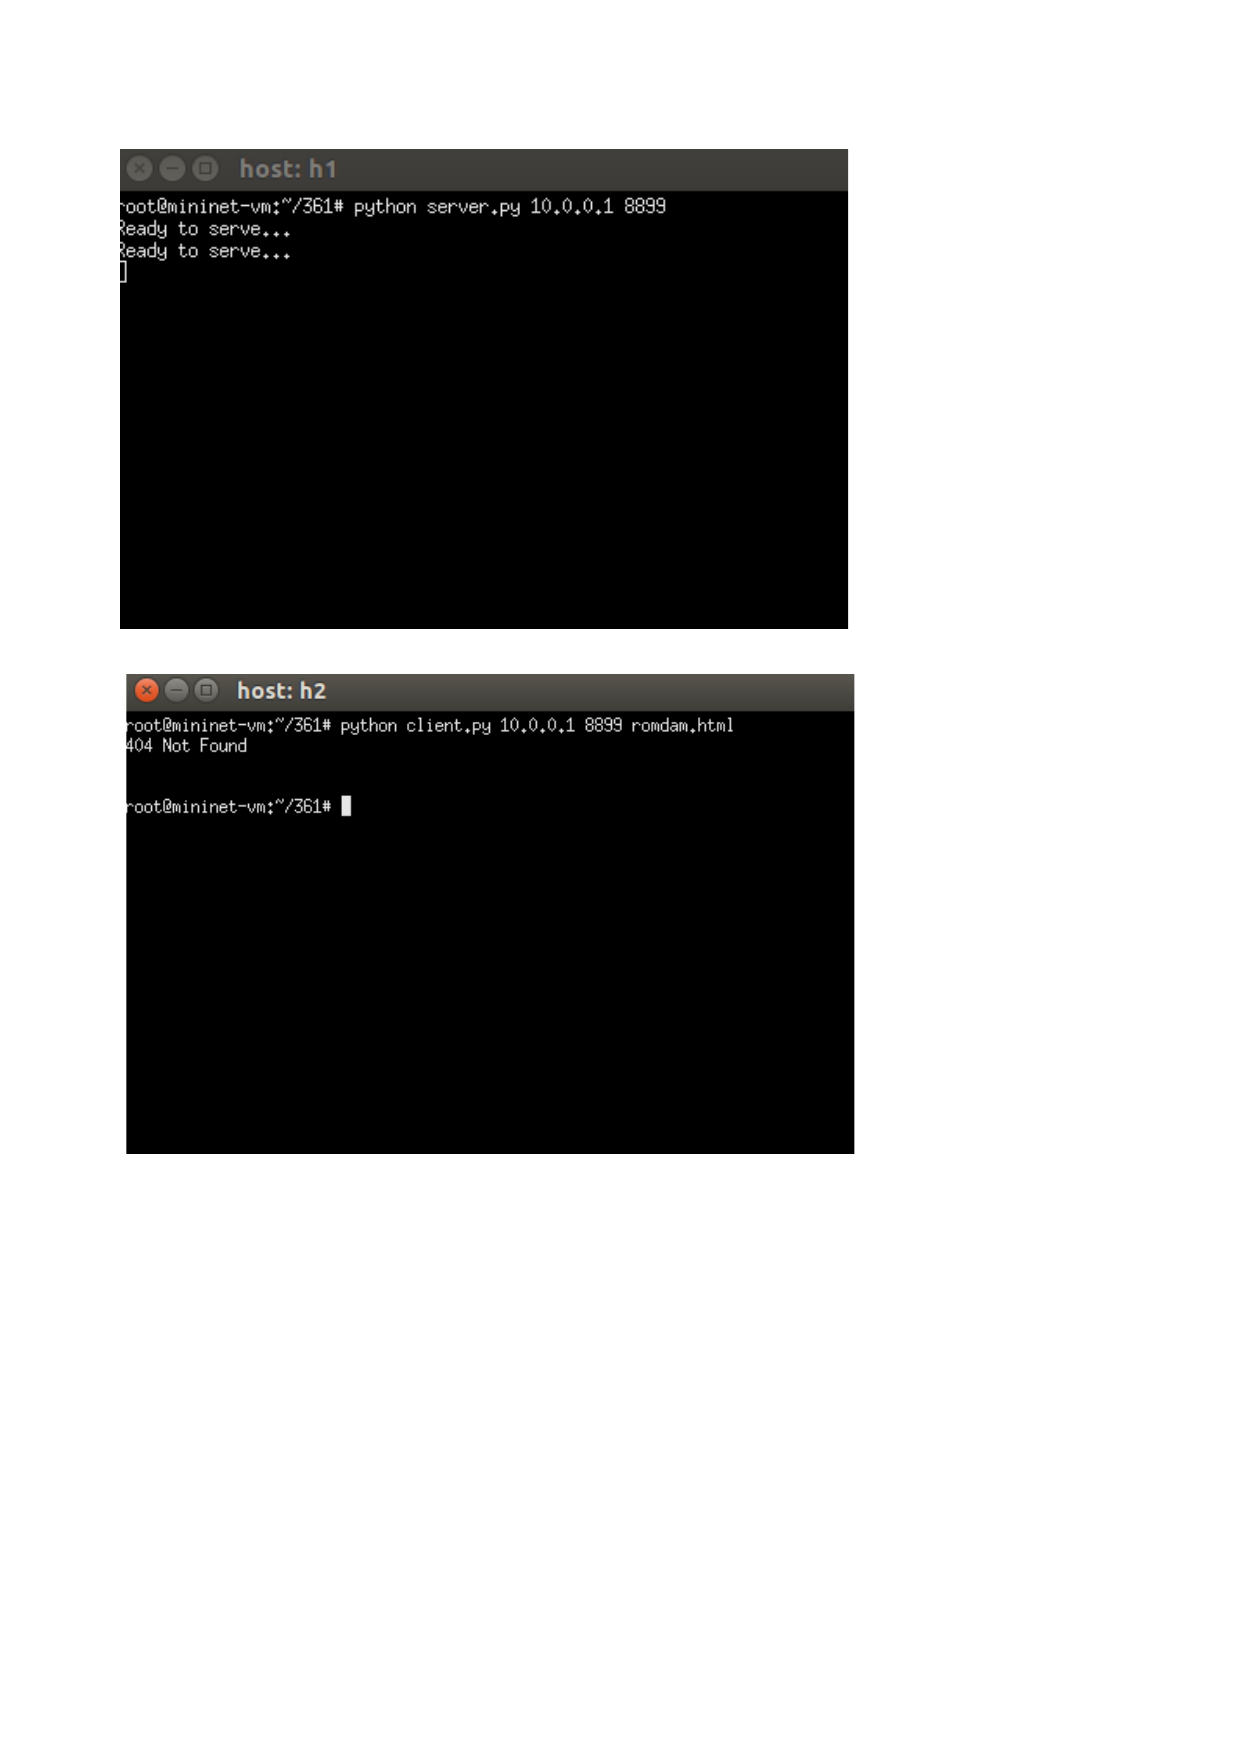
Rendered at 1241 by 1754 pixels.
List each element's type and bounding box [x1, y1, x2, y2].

picture [126, 674, 855, 1154]
picture [120, 149, 849, 629]
